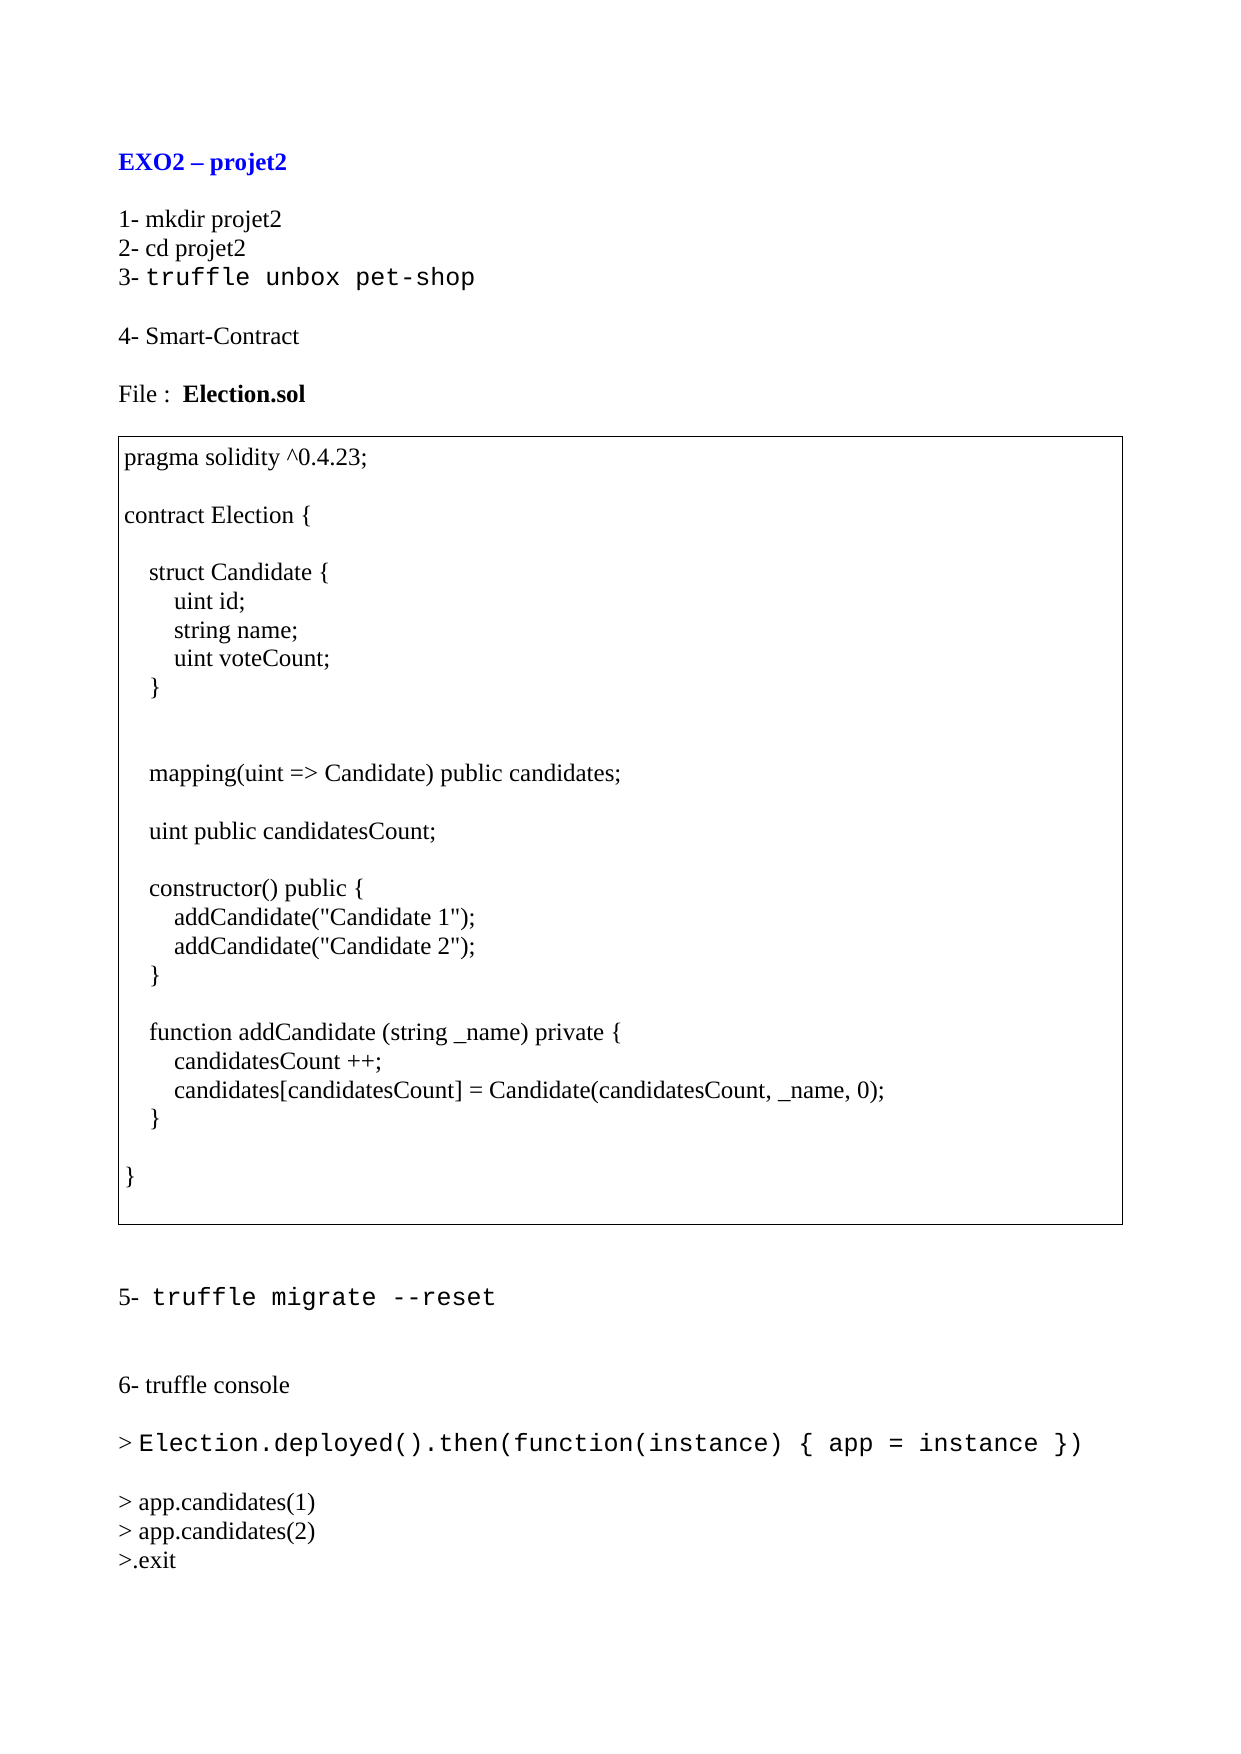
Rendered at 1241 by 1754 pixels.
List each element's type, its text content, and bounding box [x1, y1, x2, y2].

text 1- mkdir projet2 [118, 204, 1122, 233]
text > app.candidates(1) [118, 1487, 1122, 1516]
text > Election.deployed().then(function(instance) { app = instance }) [118, 1428, 1122, 1458]
text File : Election.sol [118, 379, 1122, 408]
table_header pragma solidity ^0.4.23; contract Election { struct Candidate { uint id; string name; uint voteCount; } mapping(uint => Candidate) public candidates; uint public candidatesCount; constructor() public { addCandidate("Candidate 1"); addCandidate("Candidate 2"); } function addCandidate (string _name) private { candidatesCount ++; candidates[candidatesCount] = Candidate(candidatesCount, _name, 0); } } [119, 437, 1122, 1224]
text 2- cd projet2 [118, 233, 1122, 262]
text > app.candidates(2) [118, 1516, 1122, 1545]
text 6- truffle console [118, 1370, 1122, 1399]
text EXO2 – projet2 [118, 147, 1122, 176]
text 3- truffle unbox pet-shop [118, 262, 1122, 293]
text 5- truffle migrate --reset [118, 1282, 1122, 1313]
text >.exit [118, 1545, 1122, 1573]
text 4- Smart-Contract [118, 321, 1122, 350]
